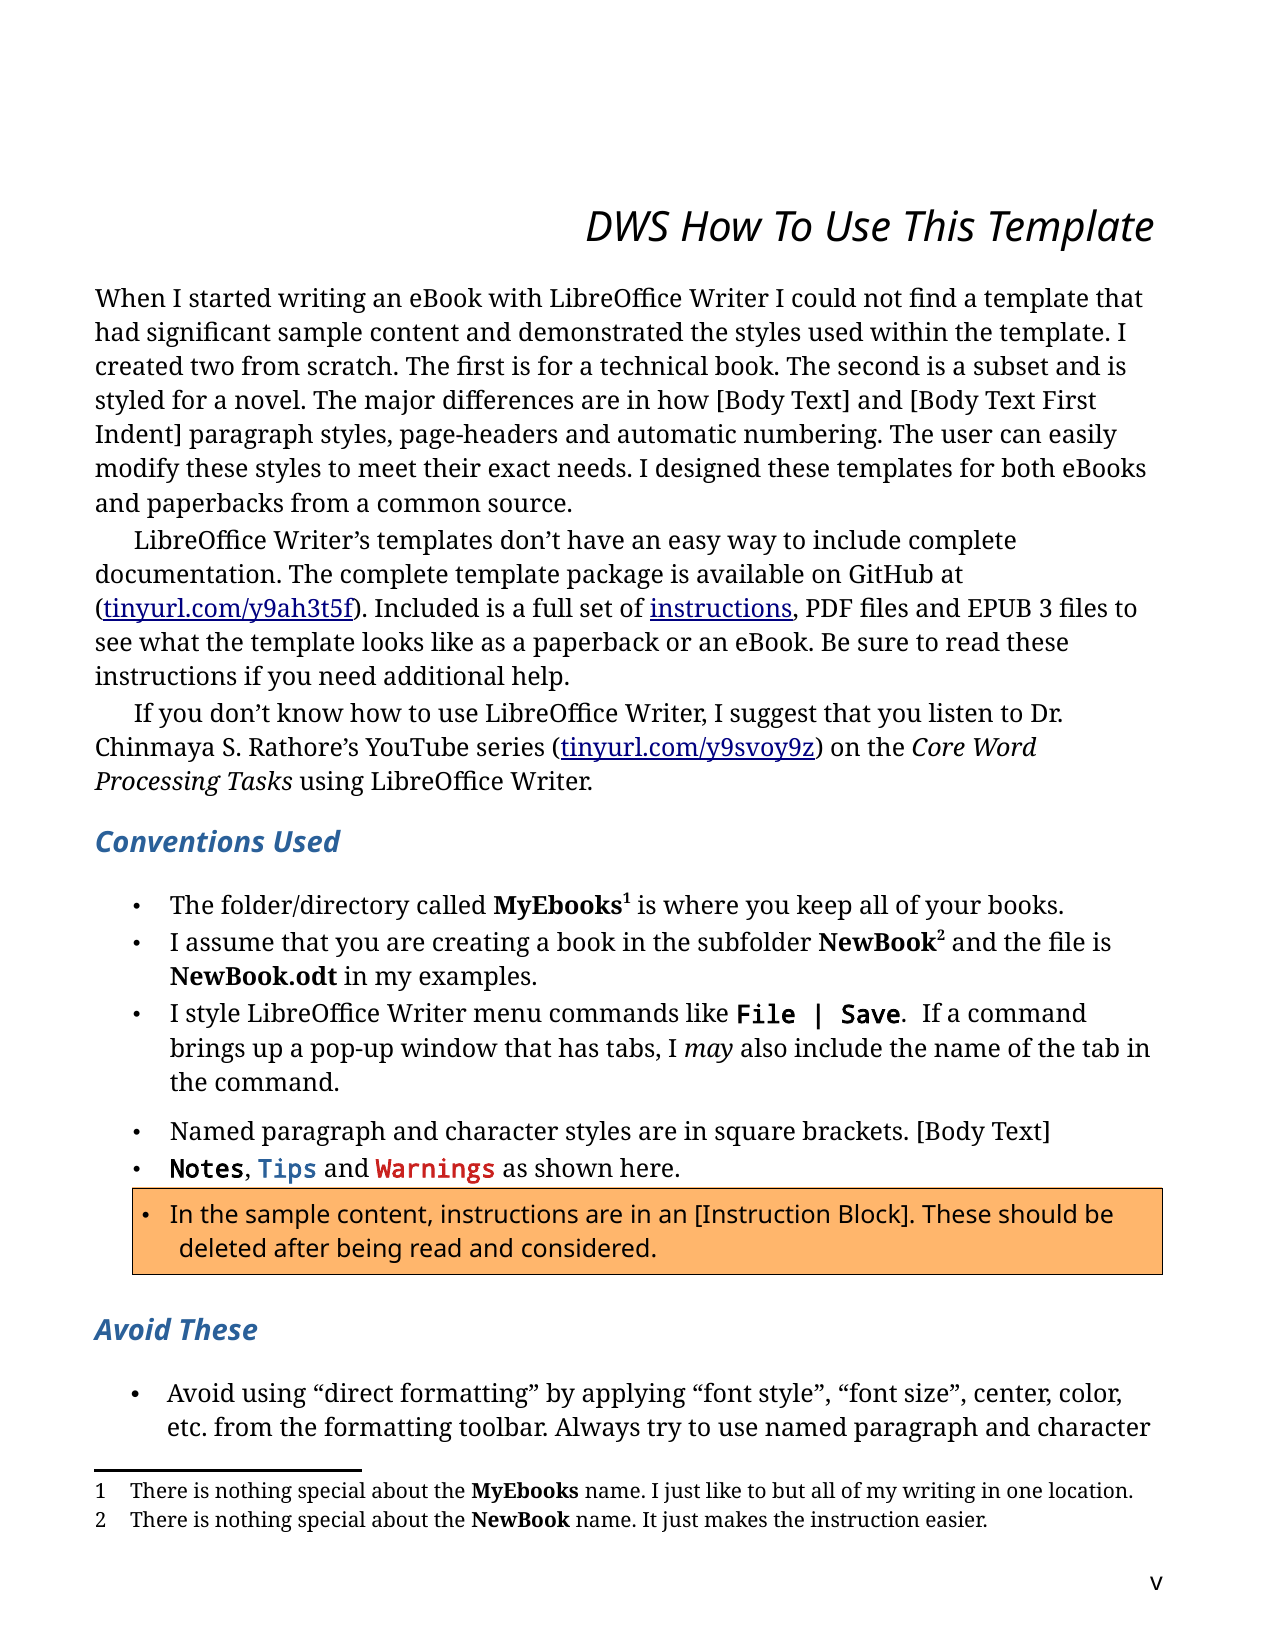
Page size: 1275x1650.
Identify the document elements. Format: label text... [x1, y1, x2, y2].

list Notes, Tips and Warnings as shown here. [132, 1150, 1162, 1184]
list Avoid using “direct formatting” by applying “font style”, “font size”, center, color, etc. from the formatting toolbar. Always try to use named paragraph and character [131, 1376, 1162, 1444]
text If you don’t know how to use LibreOffice Writer, I suggest that you listen to Dr. Chinmaya S. Rathore’s YouTube series (tinyurl.com/y9svoy9z) on the Core Word Processing Tasks using LibreOffice Writer. [94, 696, 1162, 798]
text LibreOffice Writer’s templates don’t have an easy way to include complete documentation. The complete template package is available on GitHub at (tinyurl.com/y9ah3t5f). Included is a full set of instructions, PDF files and EPUB 3 files to see what the template looks like as a paperback or an eBook. Be sure to read these instructions if you need additional help. [94, 522, 1162, 693]
subtitle Conventions Used [94, 821, 1162, 861]
list Named paragraph and character styles are in square brackets. [Body Text] [132, 1113, 1162, 1147]
list There is nothing special about the NewBook name. It just makes the instruction easier. [94, 1505, 1162, 1533]
list There is nothing special about the MyEbooks name. I just like to but all of my writing in one location. [94, 1477, 1162, 1505]
list I style LibreOffice Writer menu commands like File | Save. If a command brings up a pop-up window that has tabs, I may also include the name of the tab in the command. [132, 996, 1162, 1098]
text When I started writing an eBook with LibreOffice Writer I could not find a template that had significant sample content and demonstrated the styles used within the template. I created two from scratch. The first is for a technical book. The second is a subset and is styled for a novel. The major differences are in how [Body Text] and [Body Text First Indent] paragraph styles, page-headers and automatic numbering. The user can easily modify these styles to meet their exact needs. I designed these templates for both eBooks and paperbacks from a common source. [94, 281, 1162, 519]
subtitle DWS How To Use This Template [94, 194, 1162, 257]
list I assume that you are creating a book in the subfolder NewBook and the file is NewBook.odt in my examples. [132, 925, 1162, 993]
subtitle Avoid These [94, 1309, 1162, 1349]
list The folder/directory called MyEbooks is where you keep all of your books. [132, 888, 1162, 922]
list In the sample content, instructions are in an [Instruction Block]. These should be deleted after being read and considered. [133, 1189, 1162, 1274]
